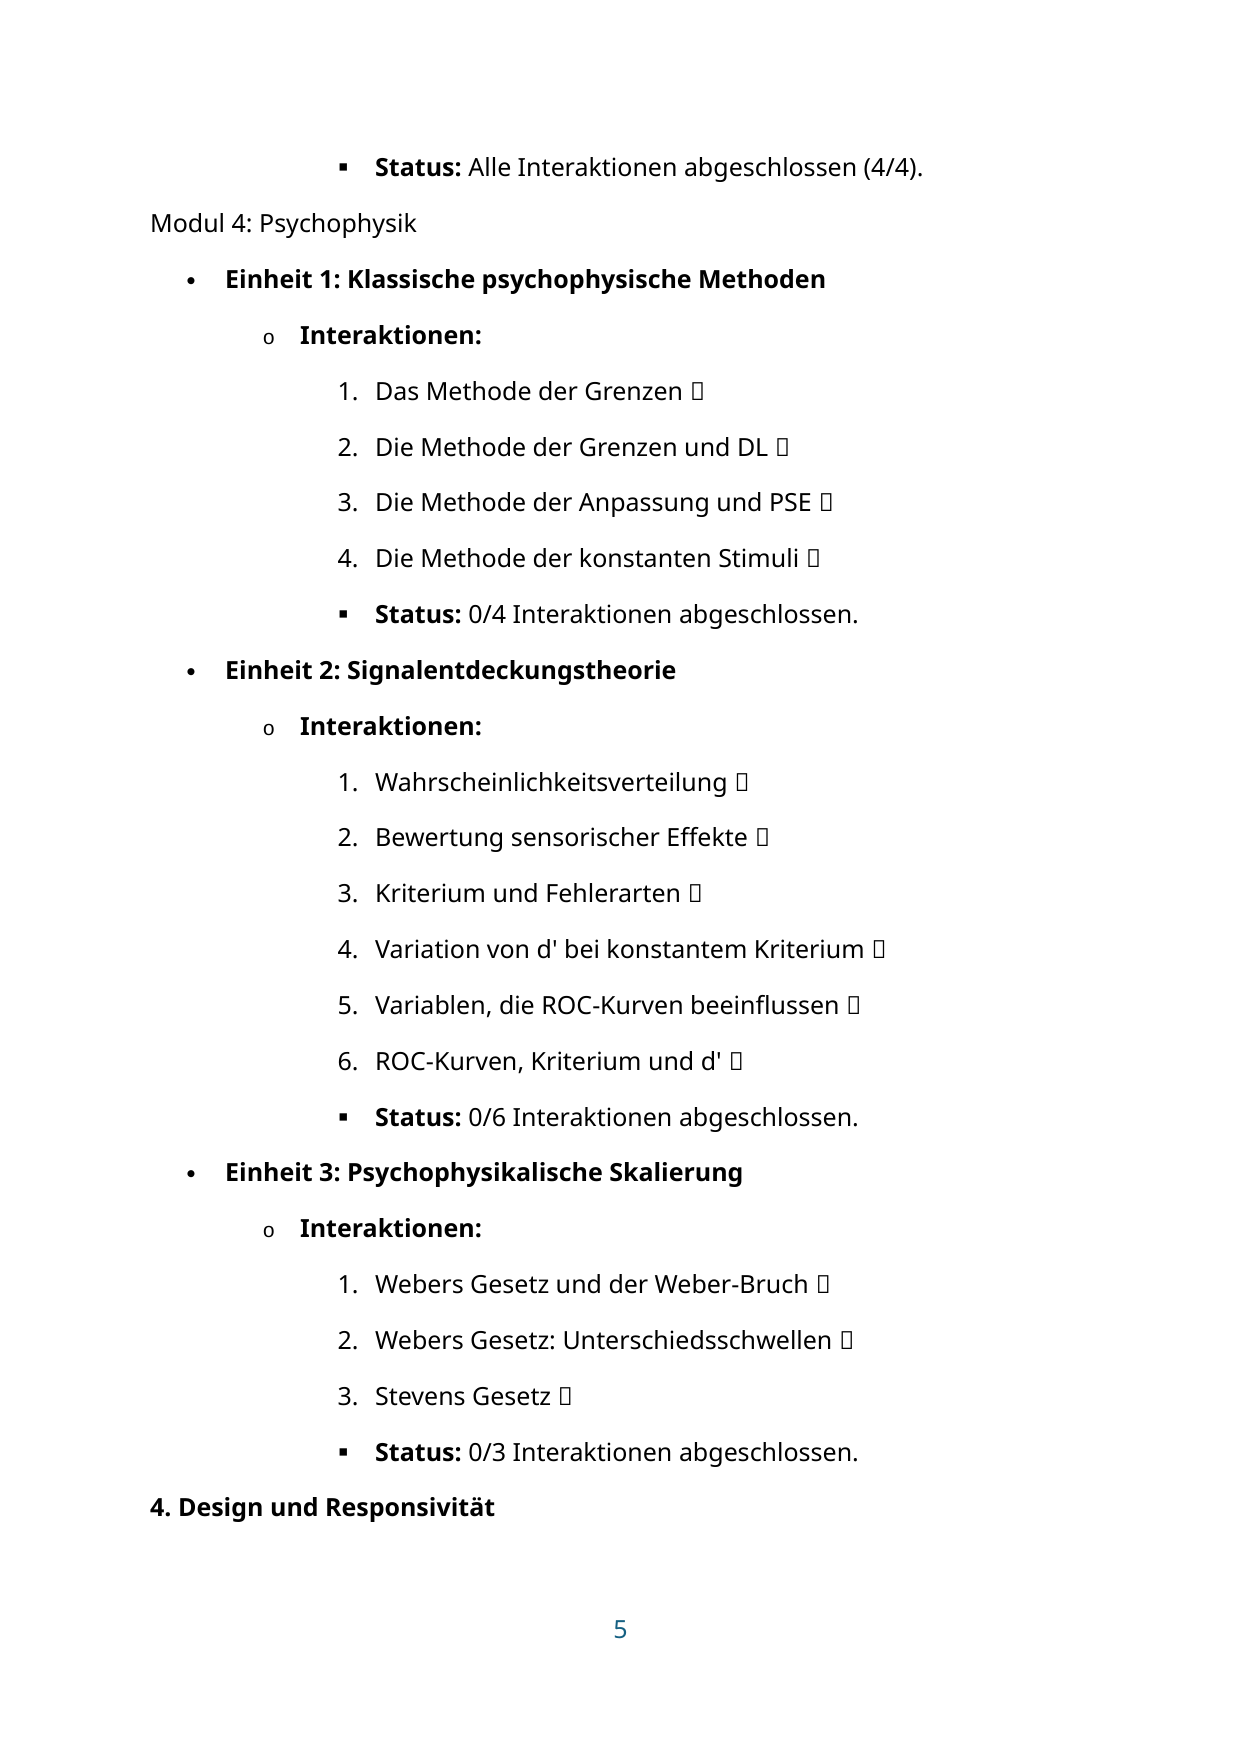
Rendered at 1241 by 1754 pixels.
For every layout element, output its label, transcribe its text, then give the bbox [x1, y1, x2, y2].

list Status: Alle Interaktionen abgeschlossen (4/4). [337, 150, 1090, 184]
list Wahrscheinlichkeitsverteilung ❌ [337, 764, 1090, 798]
list Die Methode der konstanten Stimuli ❌ [337, 541, 1090, 575]
list Das Methode der Grenzen ❌ [337, 373, 1090, 407]
list Status: 0/4 Interaktionen abgeschlossen. [337, 597, 1090, 631]
list Stevens Gesetz ❌ [337, 1378, 1090, 1412]
list Kriterium und Fehlerarten ❌ [337, 876, 1090, 910]
list Webers Gesetz: Unterschiedsschwellen ❌ [337, 1322, 1090, 1357]
list Variablen, die ROC-Kurven beeinflussen ❌ [337, 987, 1090, 1022]
list Einheit 1: Klassische psychophysische Methoden [187, 262, 1090, 296]
list ROC-Kurven, Kriterium und d' ❌ [337, 1043, 1090, 1077]
list Einheit 2: Signalentdeckungstheorie [187, 652, 1090, 687]
list Webers Gesetz und der Weber-Bruch ❌ [337, 1267, 1090, 1301]
list Status: 0/6 Interaktionen abgeschlossen. [337, 1099, 1090, 1133]
list Die Methode der Grenzen und DL ❌ [337, 429, 1090, 463]
list Interaktionen: [262, 317, 1090, 352]
list Status: 0/3 Interaktionen abgeschlossen. [337, 1434, 1090, 1468]
list Die Methode der Anpassung und PSE ❌ [337, 485, 1090, 519]
list Interaktionen: [262, 1211, 1090, 1245]
list Variation von d' bei konstantem Kriterium ❌ [337, 932, 1090, 966]
text 4. Design und Responsivität [150, 1490, 1090, 1524]
text Modul 4: Psychophysik [150, 206, 1090, 240]
list Einheit 3: Psychophysikalische Skalierung [187, 1155, 1090, 1189]
list Bewertung sensorischer Effekte ❌ [337, 820, 1090, 854]
list Interaktionen: [262, 708, 1090, 742]
